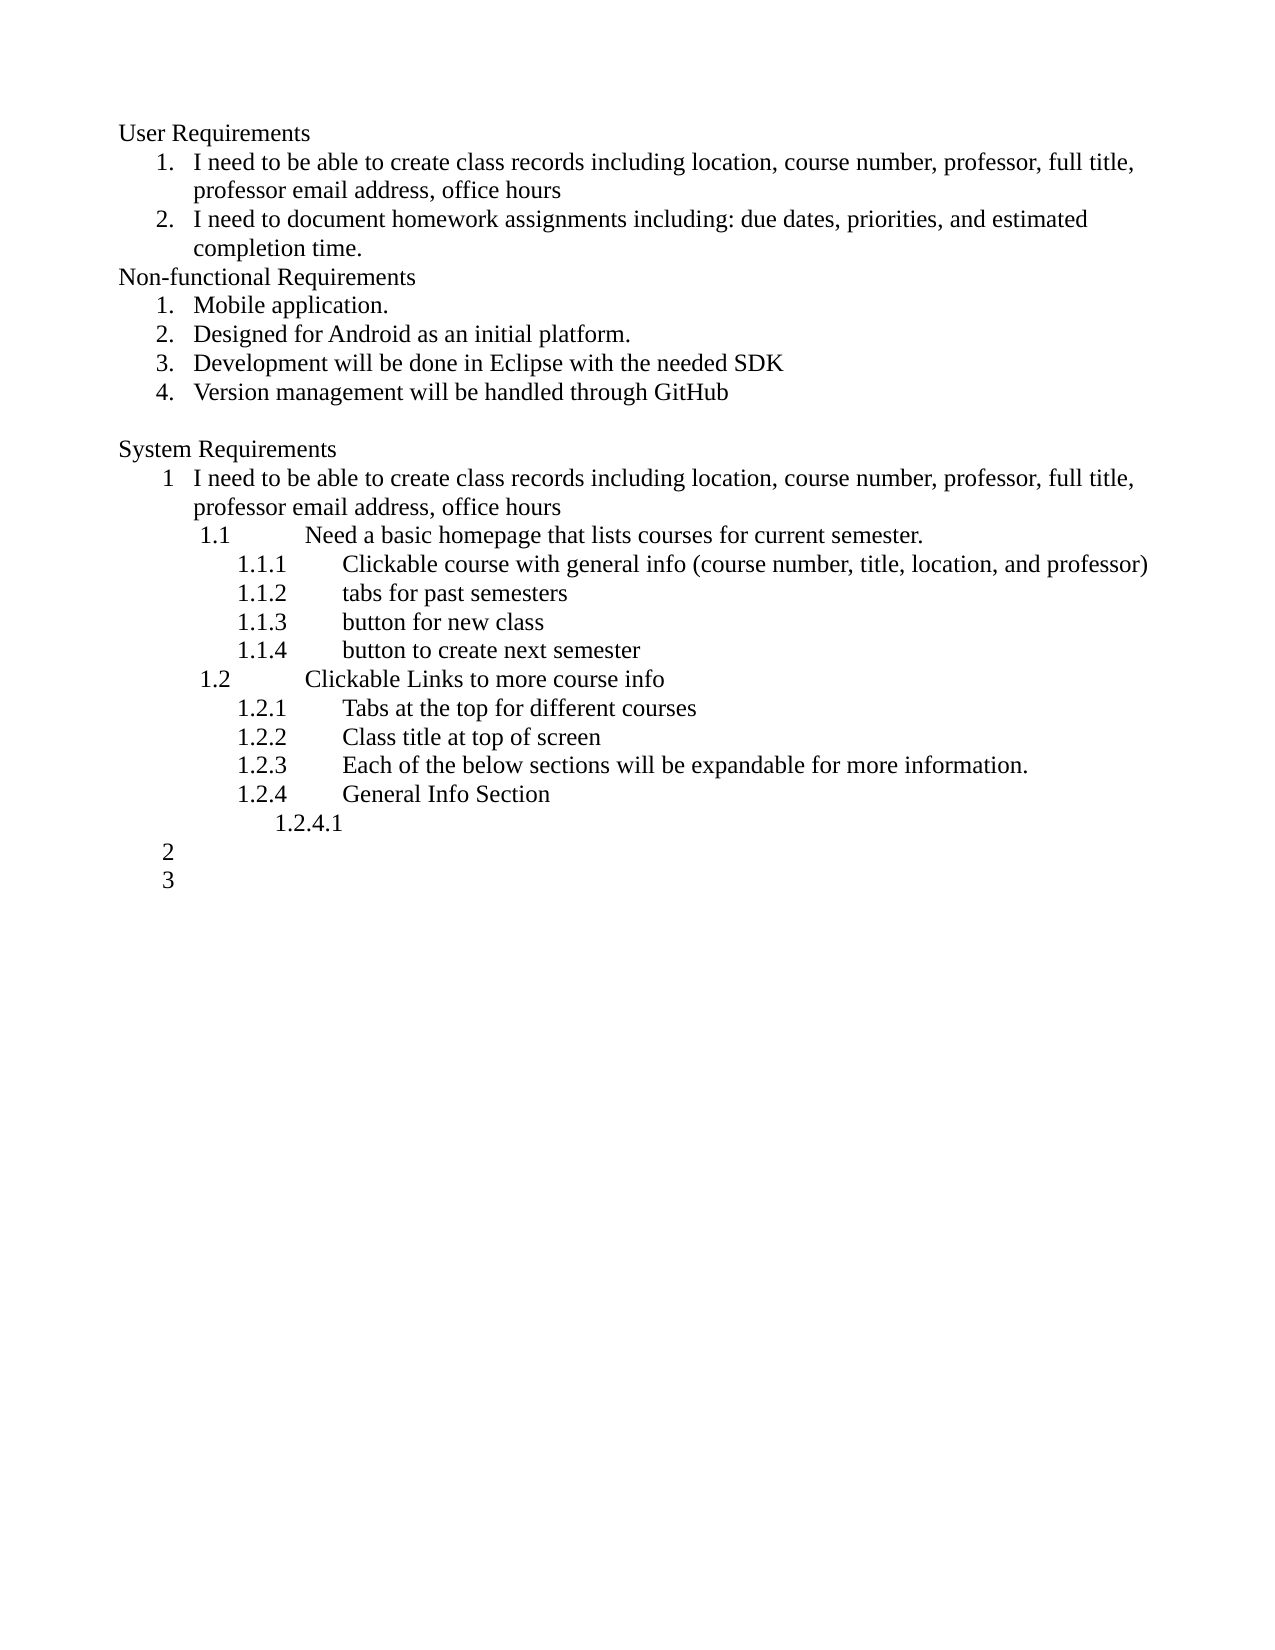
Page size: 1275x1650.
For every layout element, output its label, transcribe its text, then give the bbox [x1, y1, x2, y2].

list button to create next semester [231, 636, 1157, 664]
list button for new class [231, 607, 1157, 636]
list Development will be done in Eclipse with the needed SDK [156, 348, 1157, 377]
list Tabs at the top for different courses [231, 693, 1157, 722]
list Need a basic homepage that lists courses for current semester. [193, 521, 1157, 549]
text System Requirements [118, 434, 1157, 463]
text User Requirements [118, 118, 1157, 147]
list Version management will be handled through GitHub [156, 377, 1157, 406]
text Non-functional Requirements [118, 262, 1157, 291]
list Each of the below sections will be expandable for more information. [231, 751, 1157, 779]
list Clickable course with general info (course number, title, location, and professor) [231, 549, 1157, 578]
list General Info Section [231, 779, 1157, 808]
list Designed for Android as an initial platform. [156, 319, 1157, 348]
list tabs for past semesters [231, 578, 1157, 607]
list Clickable Links to more course info [193, 664, 1157, 693]
list I need to be able to create class records including location, course number, professor, full title, professor email address, office hours [156, 147, 1157, 204]
list I need to document homework assignments including: due dates, priorities, and estimated completion time. [156, 204, 1157, 262]
list I need to be able to create class records including location, course number, professor, full title, professor email address, office hours [156, 463, 1157, 521]
list Mobile application. [156, 291, 1157, 319]
list Class title at top of screen [231, 722, 1157, 751]
